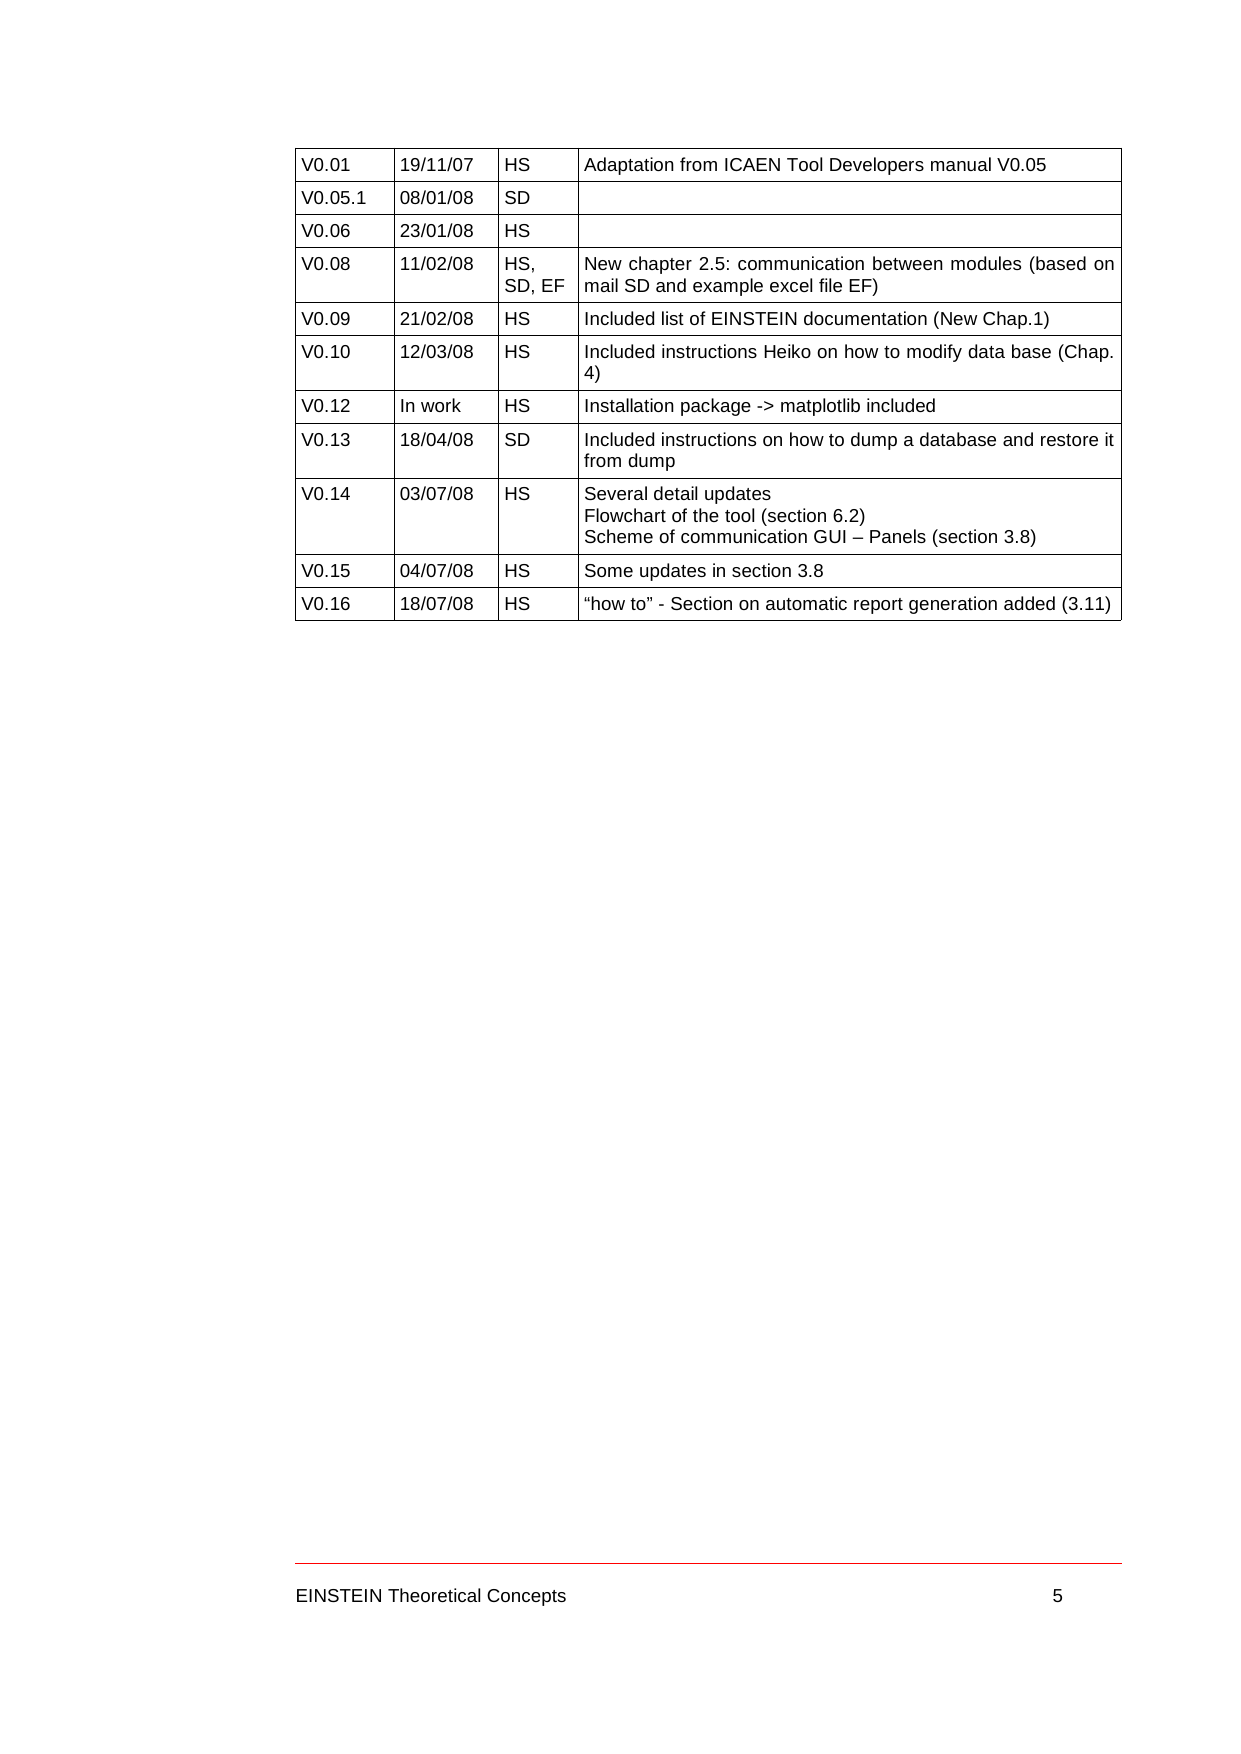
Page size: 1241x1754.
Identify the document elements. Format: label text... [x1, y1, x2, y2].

table_cell HS [499, 555, 578, 587]
table_cell V0.16 [296, 588, 394, 620]
table_cell 08/01/08 [395, 182, 498, 214]
table_cell In work [395, 391, 498, 423]
table_cell V0.13 [296, 424, 394, 477]
table_cell HS [499, 215, 578, 247]
table_cell 04/07/08 [395, 555, 498, 587]
table_cell SD [499, 182, 578, 214]
table_cell HS [499, 303, 578, 335]
table_cell “how to” - Section on automatic report generation added (3.11) [579, 588, 1121, 620]
table_cell V0.14 [296, 479, 394, 554]
table_cell V0.09 [296, 303, 394, 335]
table_cell HS [499, 391, 578, 423]
table_cell Included instructions on how to dump a database and restore it from dump [579, 424, 1121, 477]
table_cell 12/03/08 [395, 336, 498, 389]
table_cell V0.10 [296, 336, 394, 389]
table_cell Some updates in section 3.8 [579, 555, 1121, 587]
table_cell Included instructions Heiko on how to modify data base (Chap. 4) [579, 336, 1121, 389]
table_cell 21/02/08 [395, 303, 498, 335]
table_cell 23/01/08 [395, 215, 498, 247]
table_cell V0.06 [296, 215, 394, 247]
table_header HS [499, 149, 578, 181]
table_cell Several detail updates Flowchart of the tool (section 6.2) Scheme of communication GUI – Panels (section 3.8) [579, 479, 1121, 554]
table_header Adaptation from ICAEN Tool Developers manual V0.05 [579, 149, 1121, 181]
table_cell HS [499, 336, 578, 389]
table_cell 03/07/08 [395, 479, 498, 554]
table_cell 18/04/08 [395, 424, 498, 477]
table_cell HS [499, 588, 578, 620]
table_cell V0.08 [296, 248, 394, 302]
table_cell New chapter 2.5: communication between modules (based on mail SD and example excel file EF) [579, 248, 1121, 302]
table_header V0.01 [296, 149, 394, 181]
table_cell [579, 215, 1121, 247]
table_cell SD [499, 424, 578, 477]
table_cell HS [499, 479, 578, 554]
table_cell 18/07/08 [395, 588, 498, 620]
table_cell V0.12 [296, 391, 394, 423]
table_cell V0.05.1 [296, 182, 394, 214]
table_cell V0.15 [296, 555, 394, 587]
table_cell Included list of EINSTEIN documentation (New Chap.1) [579, 303, 1121, 335]
table_header 19/11/07 [395, 149, 498, 181]
table_cell HS, SD, EF [499, 248, 578, 302]
table_cell Installation package -> matplotlib included [579, 391, 1121, 423]
table_cell 11/02/08 [395, 248, 498, 302]
table_cell [579, 182, 1121, 214]
